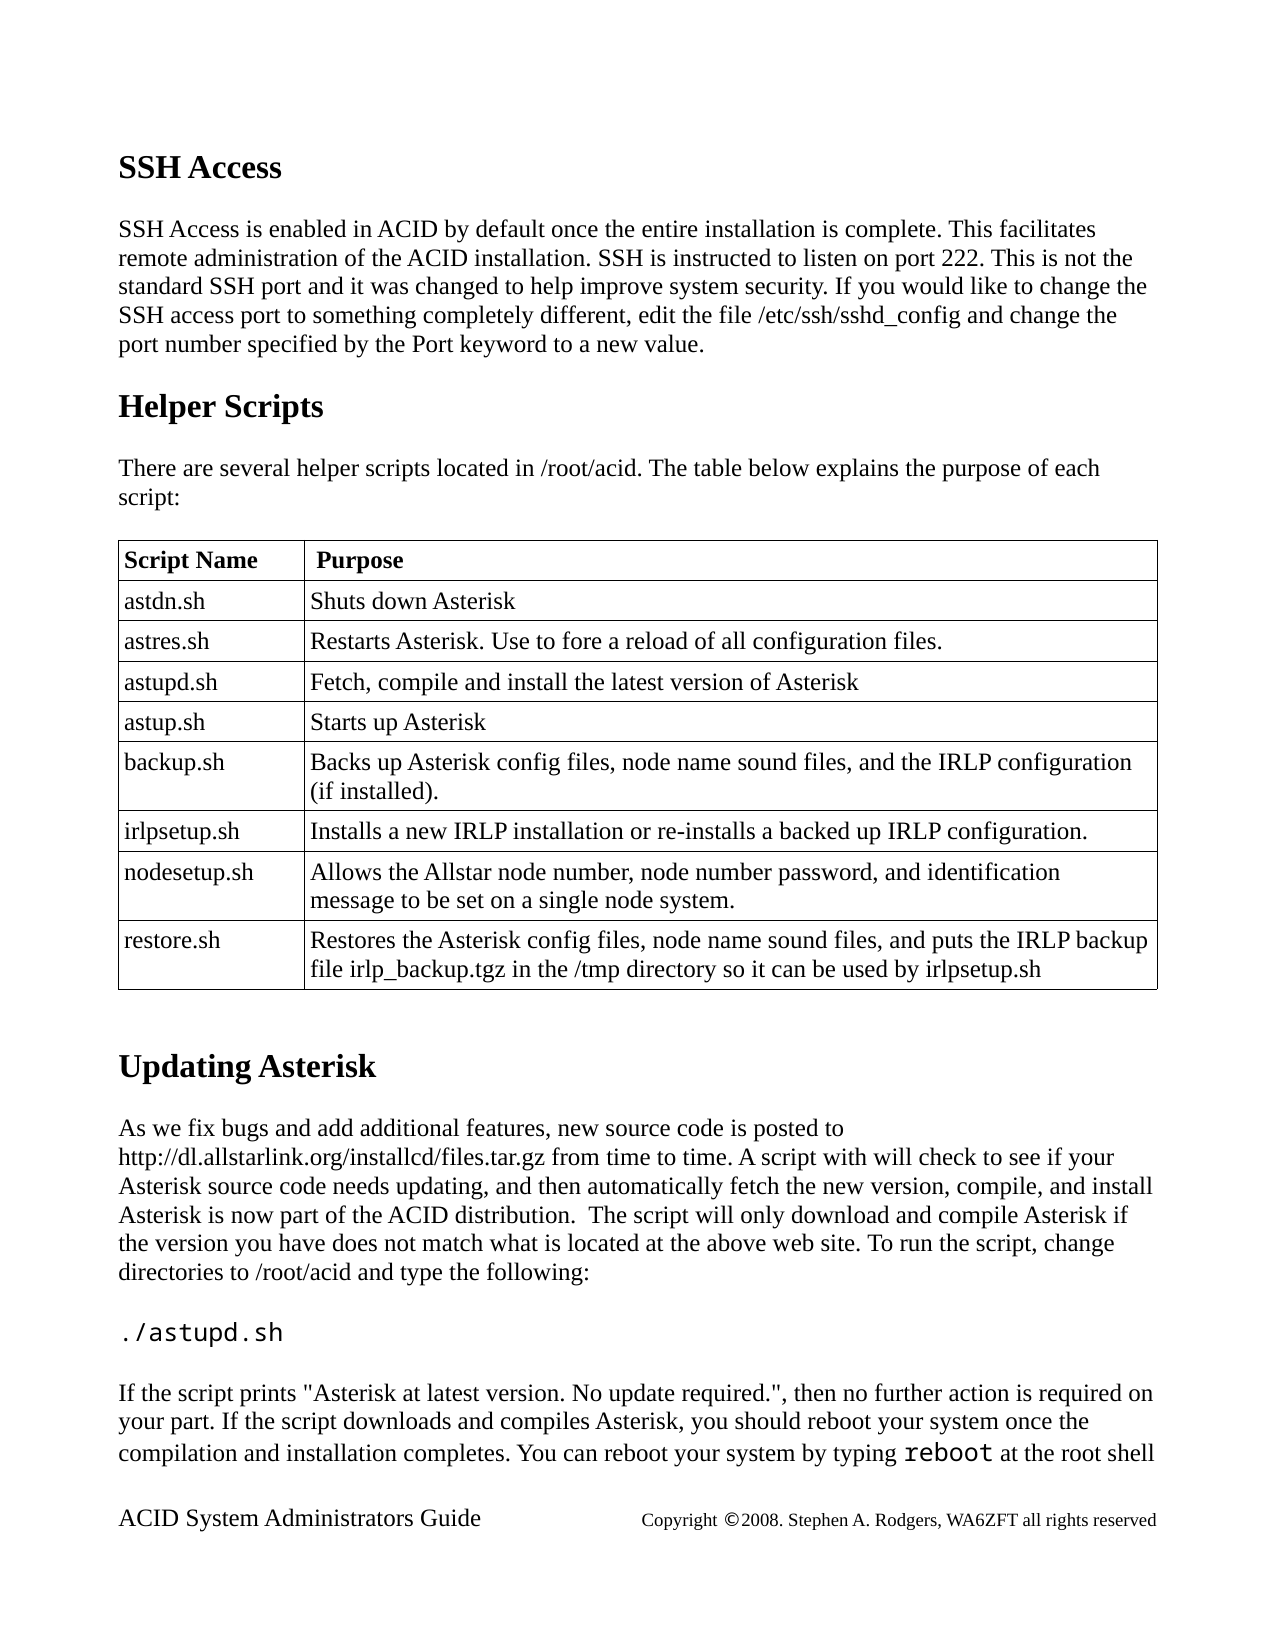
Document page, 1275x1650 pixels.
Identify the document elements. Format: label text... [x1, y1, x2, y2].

table_cell Backs up Asterisk config files, node name sound files, and the IRLP configuration (if installed). [305, 742, 1157, 810]
table_cell astupd.sh [119, 662, 304, 701]
table_cell Allows the Allstar node number, node number password, and identification message to be set on a single node system. [305, 852, 1157, 920]
text ./astupd.sh [118, 1315, 1157, 1349]
table_cell astup.sh [119, 702, 304, 741]
text If the script prints "Asterisk at latest version. No update required.", then no further action is required on your part. If the script downloads and compiles Asterisk, you should reboot your system once the compilation and installation completes. You can reboot your system by typing reboot at the root shell [118, 1378, 1157, 1469]
text SSH Access [118, 147, 1157, 185]
table_cell Starts up Asterisk [305, 702, 1157, 741]
table_cell restore.sh [119, 921, 304, 989]
table_cell backup.sh [119, 742, 304, 810]
table_cell Shuts down Asterisk [305, 581, 1157, 620]
table_cell irlpsetup.sh [119, 811, 304, 851]
table_header Script Name [119, 541, 304, 580]
table_header Purpose [305, 541, 1157, 580]
text Updating Asterisk [118, 1046, 1157, 1085]
table_cell Restores the Asterisk config files, node name sound files, and puts the IRLP backup file irlp_backup.tgz in the /tmp directory so it can be used by irlpsetup.sh [305, 921, 1157, 989]
text Helper Scripts [118, 386, 1157, 425]
text As we fix bugs and add additional features, new source code is posted to http://dl.allstarlink.org/installcd/files.tar.gz from time to time. A script with will check to see if your Asterisk source code needs updating, and then automatically fetch the new version, compile, and install Asterisk is now part of the ACID distribution. The script will only download and compile Asterisk if the version you have does not match what is located at the above web site. To run the script, change directories to /root/acid and type the following: [118, 1113, 1157, 1286]
table_cell Fetch, compile and install the latest version of Asterisk [305, 662, 1157, 701]
table_cell astres.sh [119, 621, 304, 661]
table_cell nodesetup.sh [119, 852, 304, 920]
table_cell Restarts Asterisk. Use to fore a reload of all configuration files. [305, 621, 1157, 661]
table_cell astdn.sh [119, 581, 304, 620]
text There are several helper scripts located in /root/acid. The table below explains the purpose of each script: [118, 453, 1157, 511]
text SSH Access is enabled in ACID by default once the entire installation is complete. This facilitates remote administration of the ACID installation. SSH is instructed to listen on port 222. This is not the standard SSH port and it was changed to help improve system security. If you would like to change the SSH access port to something completely different, edit the file /etc/ssh/sshd_config and change the port number specified by the Port keyword to a new value. [118, 214, 1157, 358]
table_cell Installs a new IRLP installation or re-installs a backed up IRLP configuration. [305, 811, 1157, 851]
